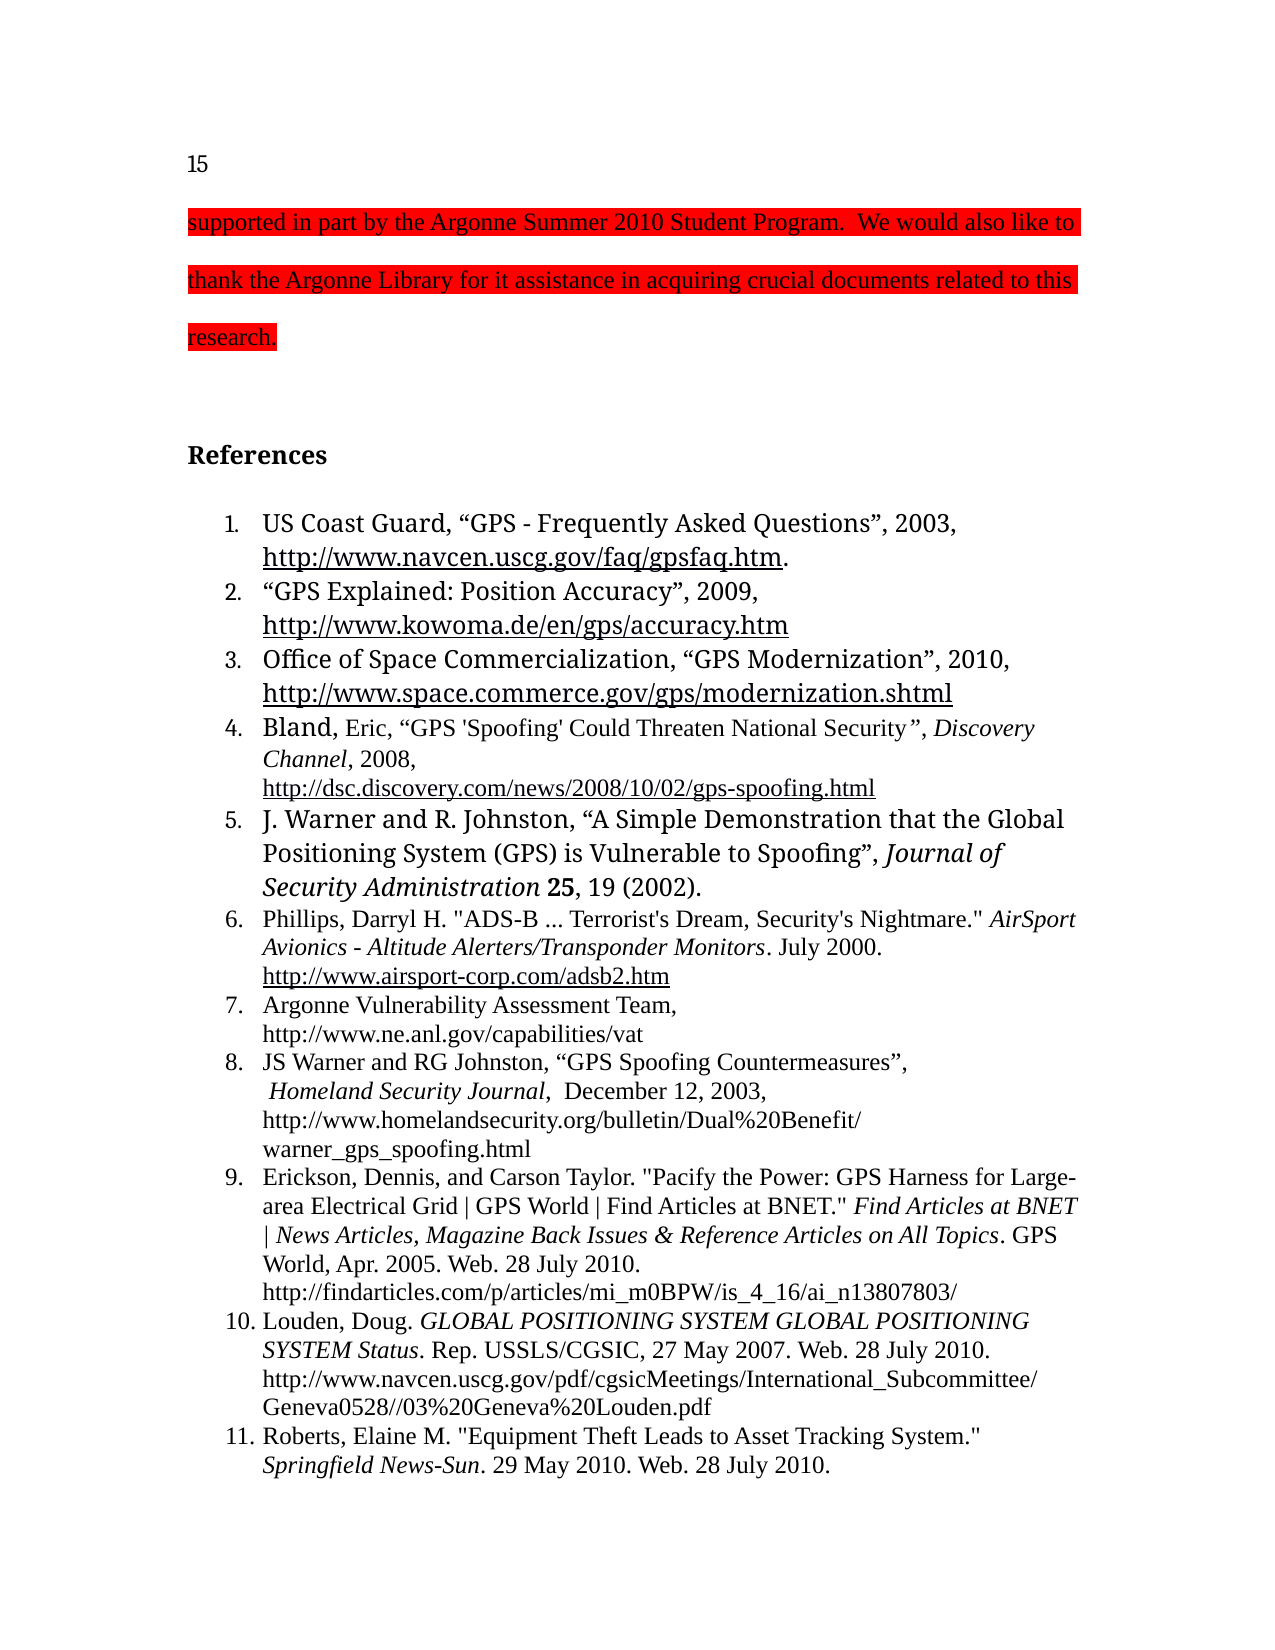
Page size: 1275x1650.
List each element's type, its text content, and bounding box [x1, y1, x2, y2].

text http://www.homelandsecurity.org/bulletin/Dual%20Benefit/warner_gps_spoofing.html [262, 1105, 1087, 1162]
list http://dsc.discovery.com/news/2008/10/02/gps-spoofing.html [262, 773, 1087, 802]
text 6. Phillips, Darryl H. "ADS-B ... Terrorist's Dream, Security's Nightmare." AirSport Avionics - Altitude Alerters/Transponder Monitors. July 2000. [225, 904, 1087, 961]
list Office of Space Commercialization, “GPS Modernization”, 2010, http://www.space.commerce.gov/gps/modernization.shtml [225, 642, 1087, 710]
text http://www.airsport-corp.com/adsb2.htm [262, 961, 1087, 990]
text 7. Argonne Vulnerability Assessment Team, [225, 990, 1087, 1019]
text supported in part by the Argonne Summer 2010 Student Program. We would also like to thank the Argonne Library for it assistance in acquiring crucial documents related to this research. [187, 207, 1087, 351]
text 9. Erickson, Dennis, and Carson Taylor. "Pacify the Power: GPS Harness for Large-area Electrical Grid | GPS World | Find Articles at BNET." Find Articles at BNET | News Articles, Magazine Back Issues & Reference Articles on All Topics. GPS World, Apr. 2005. Web. 28 July 2010. http://findarticles.com/p/articles/mi_m0BPW/is_4_16/ai_n13807803/ [225, 1162, 1087, 1306]
list Bland, Eric, “GPS 'Spoofing' Could Threaten National Security”, Discovery Channel, 2008, [225, 710, 1087, 773]
text 11. Roberts, Elaine M. "Equipment Theft Leads to Asset Tracking System." Springfield News-Sun. 29 May 2010. Web. 28 July 2010. [225, 1421, 1087, 1479]
list “GPS Explained: Position Accuracy”, 2009, http://www.kowoma.de/en/gps/accuracy.htm [225, 574, 1087, 642]
list J. Warner and R. Johnston, “A Simple Demonstration that the Global Positioning System (GPS) is Vulnerable to Spoofing”, Journal of Security Administration 25, 19 (2002). [225, 802, 1087, 904]
text 8. JS Warner and RG Johnston, “GPS Spoofing Countermeasures”, [187, 1047, 1087, 1076]
text Homeland Security Journal, December 12, 2003, [262, 1076, 1087, 1105]
list http://www.ne.anl.gov/capabilities/vat [262, 1019, 1087, 1047]
list US Coast Guard, “GPS - Frequently Asked Questions”, 2003, http://www.navcen.uscg.gov/faq/gpsfaq.htm. [225, 506, 1087, 574]
text References [187, 437, 1087, 472]
text 10. Louden, Doug. GLOBAL POSITIONING SYSTEM GLOBAL POSITIONING SYSTEM Status. Rep. USSLS/CGSIC, 27 May 2007. Web. 28 July 2010. http://www.navcen.uscg.gov/pdf/cgsicMeetings/International_Subcommittee/Geneva0528//03%20Geneva%20Louden.pdf [225, 1306, 1087, 1421]
